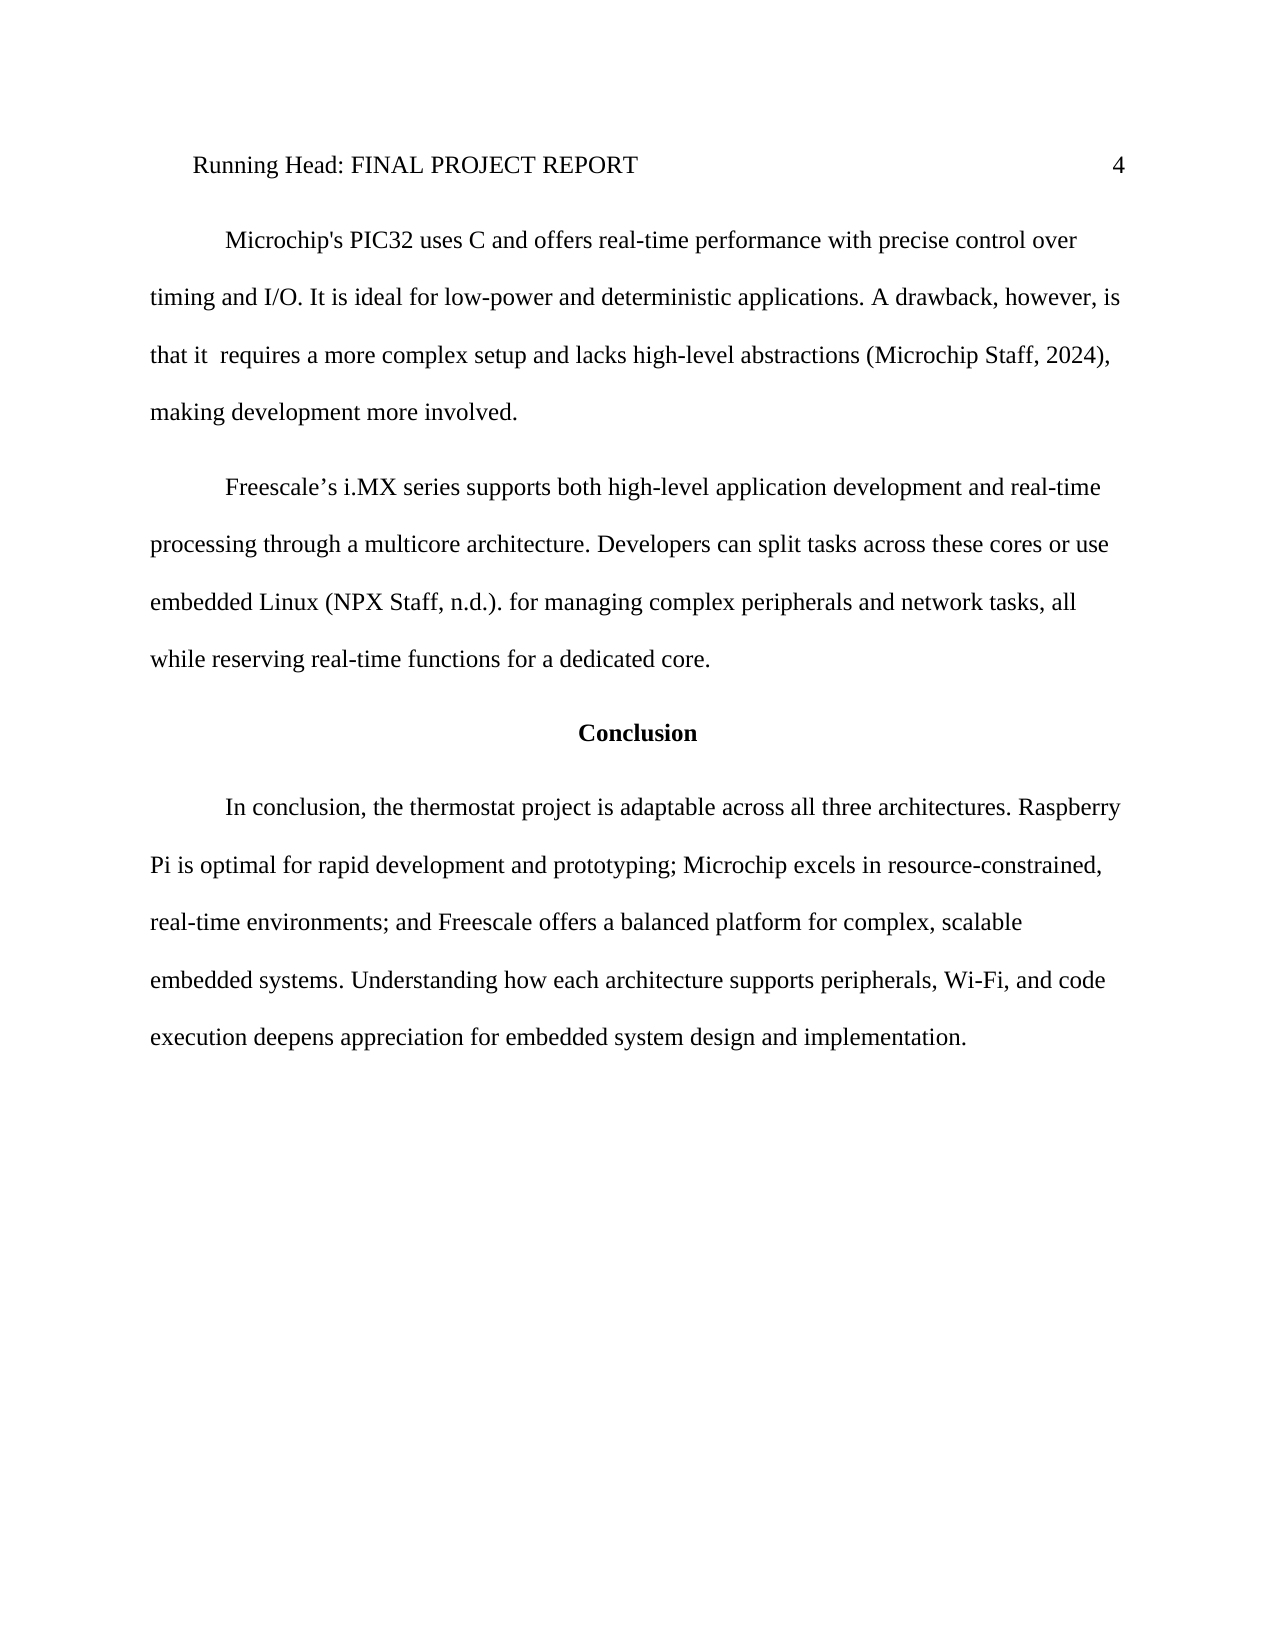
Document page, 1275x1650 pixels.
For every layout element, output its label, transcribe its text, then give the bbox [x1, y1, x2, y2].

text Conclusion [150, 718, 1125, 747]
text In conclusion, the thermostat project is adaptable across all three architectures. Raspberry Pi is optimal for rapid development and prototyping; Microchip excels in resource-constrained, real-time environments; and Freescale offers a balanced platform for complex, scalable embedded systems. Understanding how each architecture supports peripherals, Wi-Fi, and code execution deepens appreciation for embedded system design and implementation. [150, 792, 1125, 1051]
text Microchip's PIC32 uses C and offers real-time performance with precise control over timing and I/O. It is ideal for low-power and deterministic applications. A drawback, however, is that it requires a more complex setup and lacks high-level abstractions (Microchip Staff, 2024), making development more involved. [150, 225, 1125, 426]
text Freescale’s i.MX series supports both high-level application development and real-time processing through a multicore architecture. Developers can split tasks across these cores or use embedded Linux (NPX Staff, n.d.). for managing complex peripherals and network tasks, all while reserving real-time functions for a dedicated core. [150, 472, 1125, 673]
